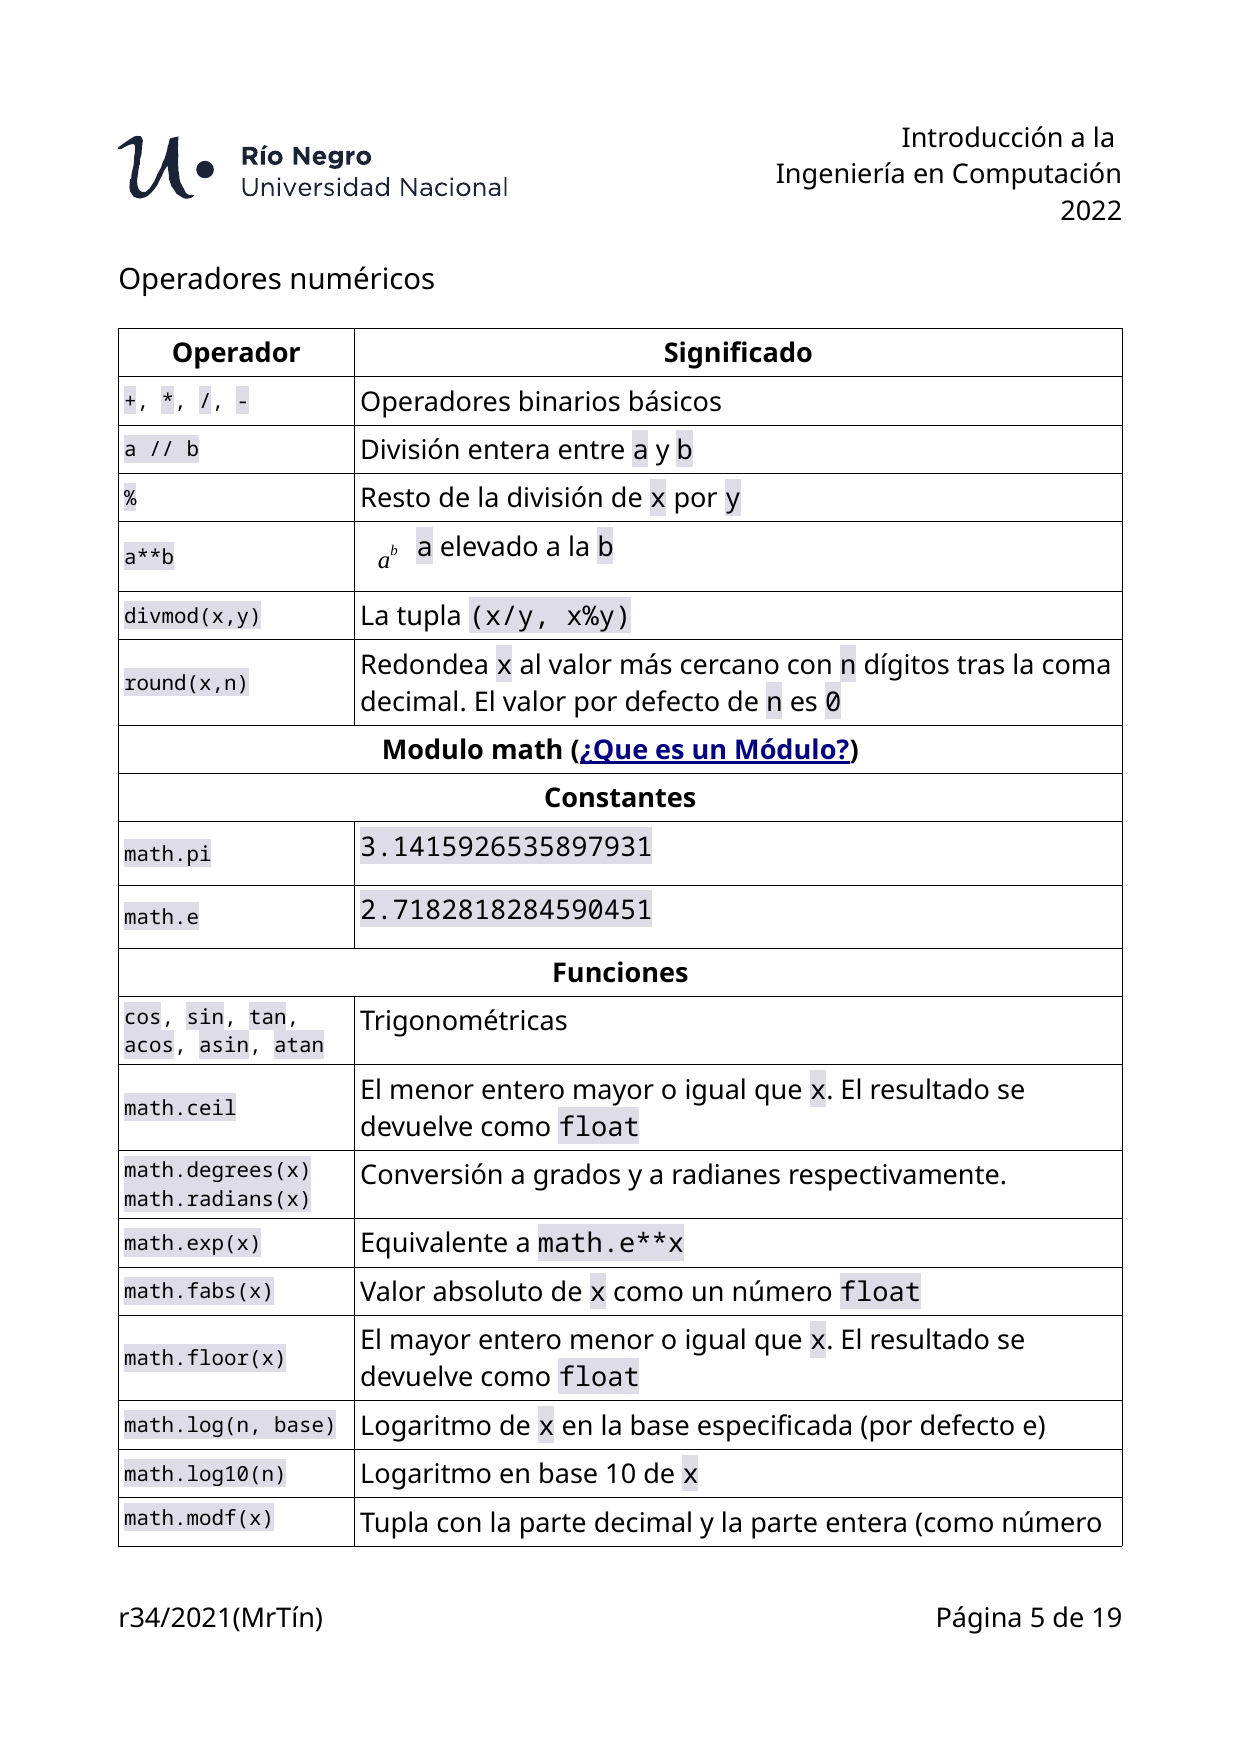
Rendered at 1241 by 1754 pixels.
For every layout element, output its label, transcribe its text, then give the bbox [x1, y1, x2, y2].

table_cell +, *, /, - [119, 377, 354, 424]
subtitle Operadores numéricos [118, 258, 1122, 298]
table_cell Equivalente a math.e**x [355, 1219, 1122, 1267]
table_cell La tupla (x/y, x%y) [355, 592, 1122, 639]
table_cell a // b [119, 426, 354, 473]
table_cell Resto de la división de x por y [355, 474, 1122, 521]
table_cell math.floor(x) [119, 1316, 354, 1400]
table_cell % [119, 474, 354, 521]
table_cell math.degrees(x) math.radians(x) [119, 1151, 354, 1218]
table_cell Constantes [119, 774, 1122, 821]
table_cell math.pi [119, 822, 354, 884]
table_cell Redondea x al valor más cercano con n dígitos tras la coma decimal. El valor por defecto de n es 0 [355, 640, 1122, 724]
table_cell math.log10(n) [119, 1450, 354, 1497]
table_cell El mayor entero menor o igual que x. El resultado se devuelve como float [355, 1316, 1122, 1400]
table_cell math.ceil [119, 1065, 354, 1150]
table_cell math.fabs(x) [119, 1268, 354, 1315]
table_cell Tupla con la parte decimal y la parte entera (como número [355, 1498, 1122, 1546]
table_cell 2.7182818284590451 [355, 886, 1122, 947]
table_cell divmod(x,y) [119, 592, 354, 639]
table_header Significado [355, 329, 1122, 376]
table_cell math.exp(x) [119, 1219, 354, 1267]
table_cell Conversión a grados y a radianes respectivamente. [355, 1151, 1122, 1218]
table_cell math.log(n, base) [119, 1401, 354, 1449]
table_cell Valor absoluto de x como un número float [355, 1268, 1122, 1315]
table_cell math.modf(x) [119, 1498, 354, 1546]
table_cell División entera entre a y b [355, 426, 1122, 473]
table_cell cos, sin, tan, acos, asin, atan [119, 997, 354, 1064]
table_cell a**b [119, 522, 354, 591]
table_cell Logaritmo en base 10 de x [355, 1450, 1122, 1497]
table_cell El menor entero mayor o igual que x. El resultado se devuelve como float [355, 1065, 1122, 1150]
table_cell Trigonométricas [355, 997, 1122, 1064]
table_header Operador [119, 329, 354, 376]
table_cell Funciones [119, 949, 1122, 996]
table_cell Logaritmo de x en la base especificada (por defecto e) [355, 1401, 1122, 1449]
table_cell 3.1415926535897931 [355, 822, 1122, 884]
table_cell Modulo math (¿Que es un Módulo?) [119, 726, 1122, 773]
table_cell math.e [119, 886, 354, 947]
table_cell a elevado a la b [355, 522, 1122, 591]
table_cell Operadores binarios básicos [355, 377, 1122, 424]
table_cell round(x,n) [119, 640, 354, 724]
